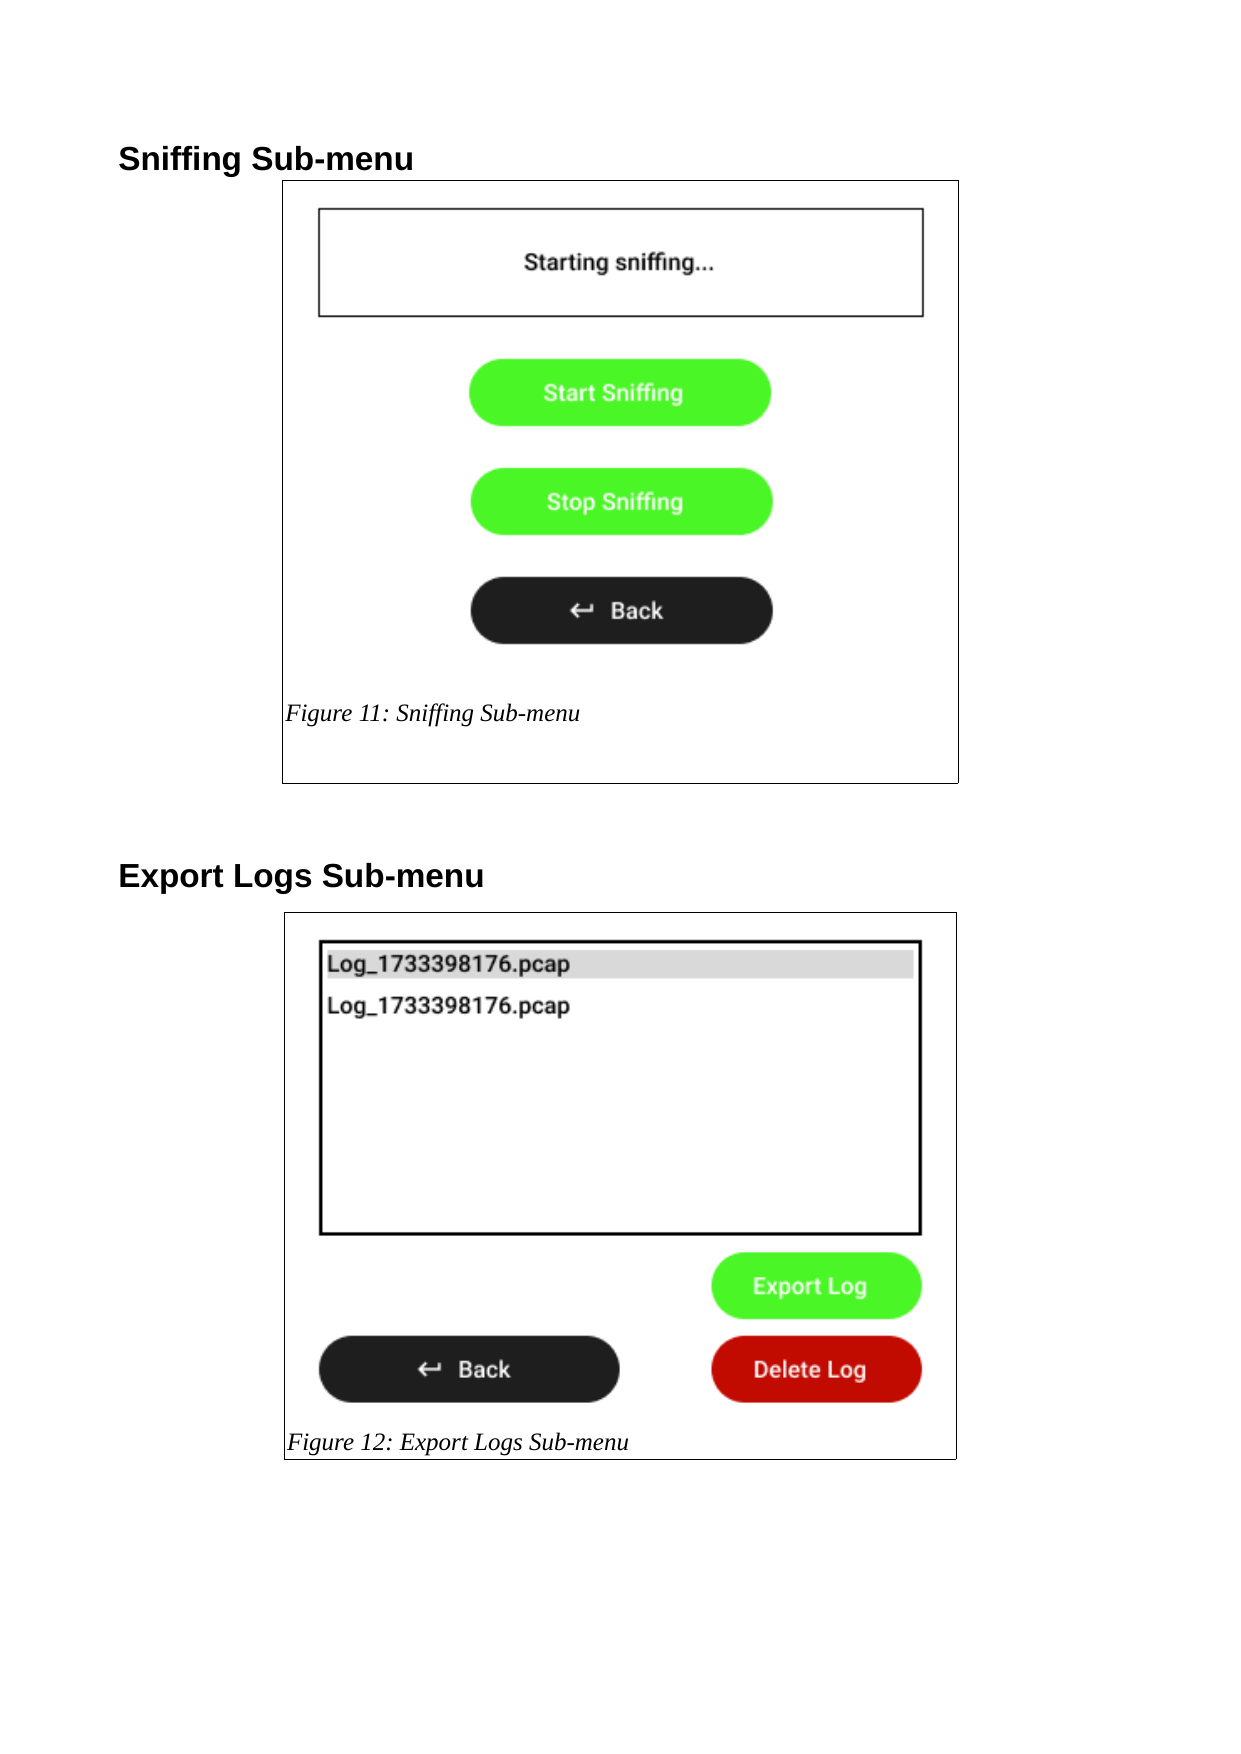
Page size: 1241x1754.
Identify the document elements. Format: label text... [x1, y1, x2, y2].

subtitle Export Logs Sub-menu [118, 856, 1122, 894]
picture [285, 195, 955, 698]
subtitle Sniffing Sub-menu [118, 139, 1122, 177]
picture [286, 927, 954, 1428]
text Figure 11: Sniffing Sub-menu [285, 698, 955, 727]
text Figure 12: Export Logs Sub-menu [287, 1428, 953, 1456]
